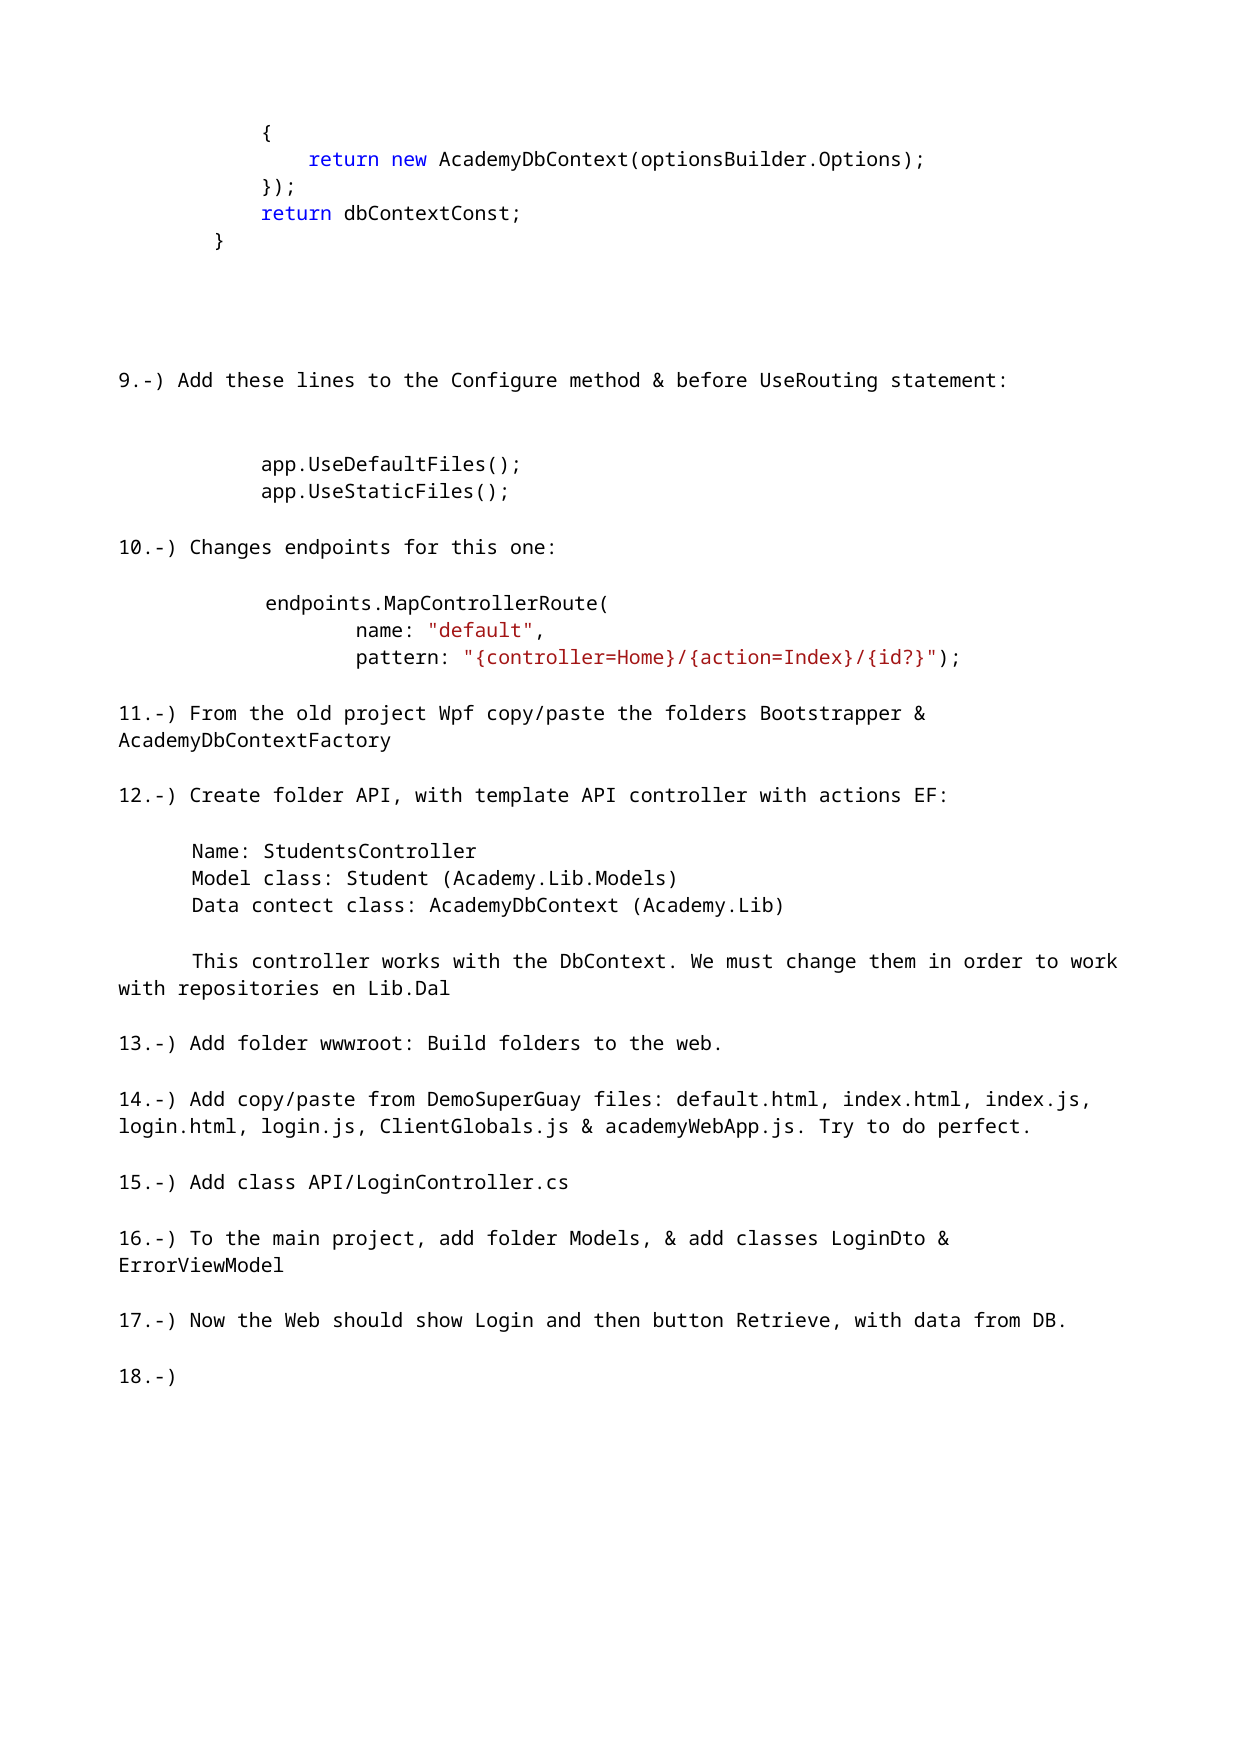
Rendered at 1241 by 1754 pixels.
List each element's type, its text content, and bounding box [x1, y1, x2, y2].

text 9.-) Add these lines to the Configure method & before UseRouting statement: [118, 366, 1122, 393]
text This controller works with the DbContext. We must change them in order to work with repositories en Lib.Dal [118, 947, 1122, 1001]
text Name: StudentsController [118, 837, 1122, 864]
text } [118, 226, 1122, 253]
text Model class: Student (Academy.Lib.Models) [118, 864, 1122, 891]
text 15.-) Add class API/LoginController.cs [118, 1168, 1122, 1195]
text 18.-) [118, 1362, 1122, 1389]
text app.UseDefaultFiles(); [118, 451, 1122, 478]
text 11.-) From the old project Wpf copy/paste the folders Bootstrapper & AcademyDbContextFactory [118, 699, 1122, 753]
text { [118, 118, 1122, 145]
text endpoints.MapControllerRoute( [118, 589, 1122, 616]
text app.UseStaticFiles(); [118, 478, 1122, 505]
text 16.-) To the main project, add folder Models, & add classes LoginDto & ErrorViewModel [118, 1224, 1122, 1278]
text Data contect class: AcademyDbContext (Academy.Lib) [118, 891, 1122, 918]
text 12.-) Create folder API, with template API controller with actions EF: [118, 782, 1122, 808]
text 17.-) Now the Web should show Login and then button Retrieve, with data from DB. [118, 1307, 1122, 1333]
text name: "default", [118, 616, 1122, 643]
text return dbContextConst; [118, 199, 1122, 226]
text pattern: "{controller=Home}/{action=Index}/{id?}"); [118, 643, 1122, 670]
text 14.-) Add copy/paste from DemoSuperGuay files: default.html, index.html, index.js, login.html, login.js, ClientGlobals.js & academyWebApp.js. Try to do perfect. [118, 1085, 1122, 1139]
text 13.-) Add folder wwwroot: Build folders to the web. [118, 1030, 1122, 1057]
text 10.-) Changes endpoints for this one: [118, 533, 1122, 560]
text }); [118, 172, 1122, 199]
text return new AcademyDbContext(optionsBuilder.Options); [118, 145, 1122, 172]
